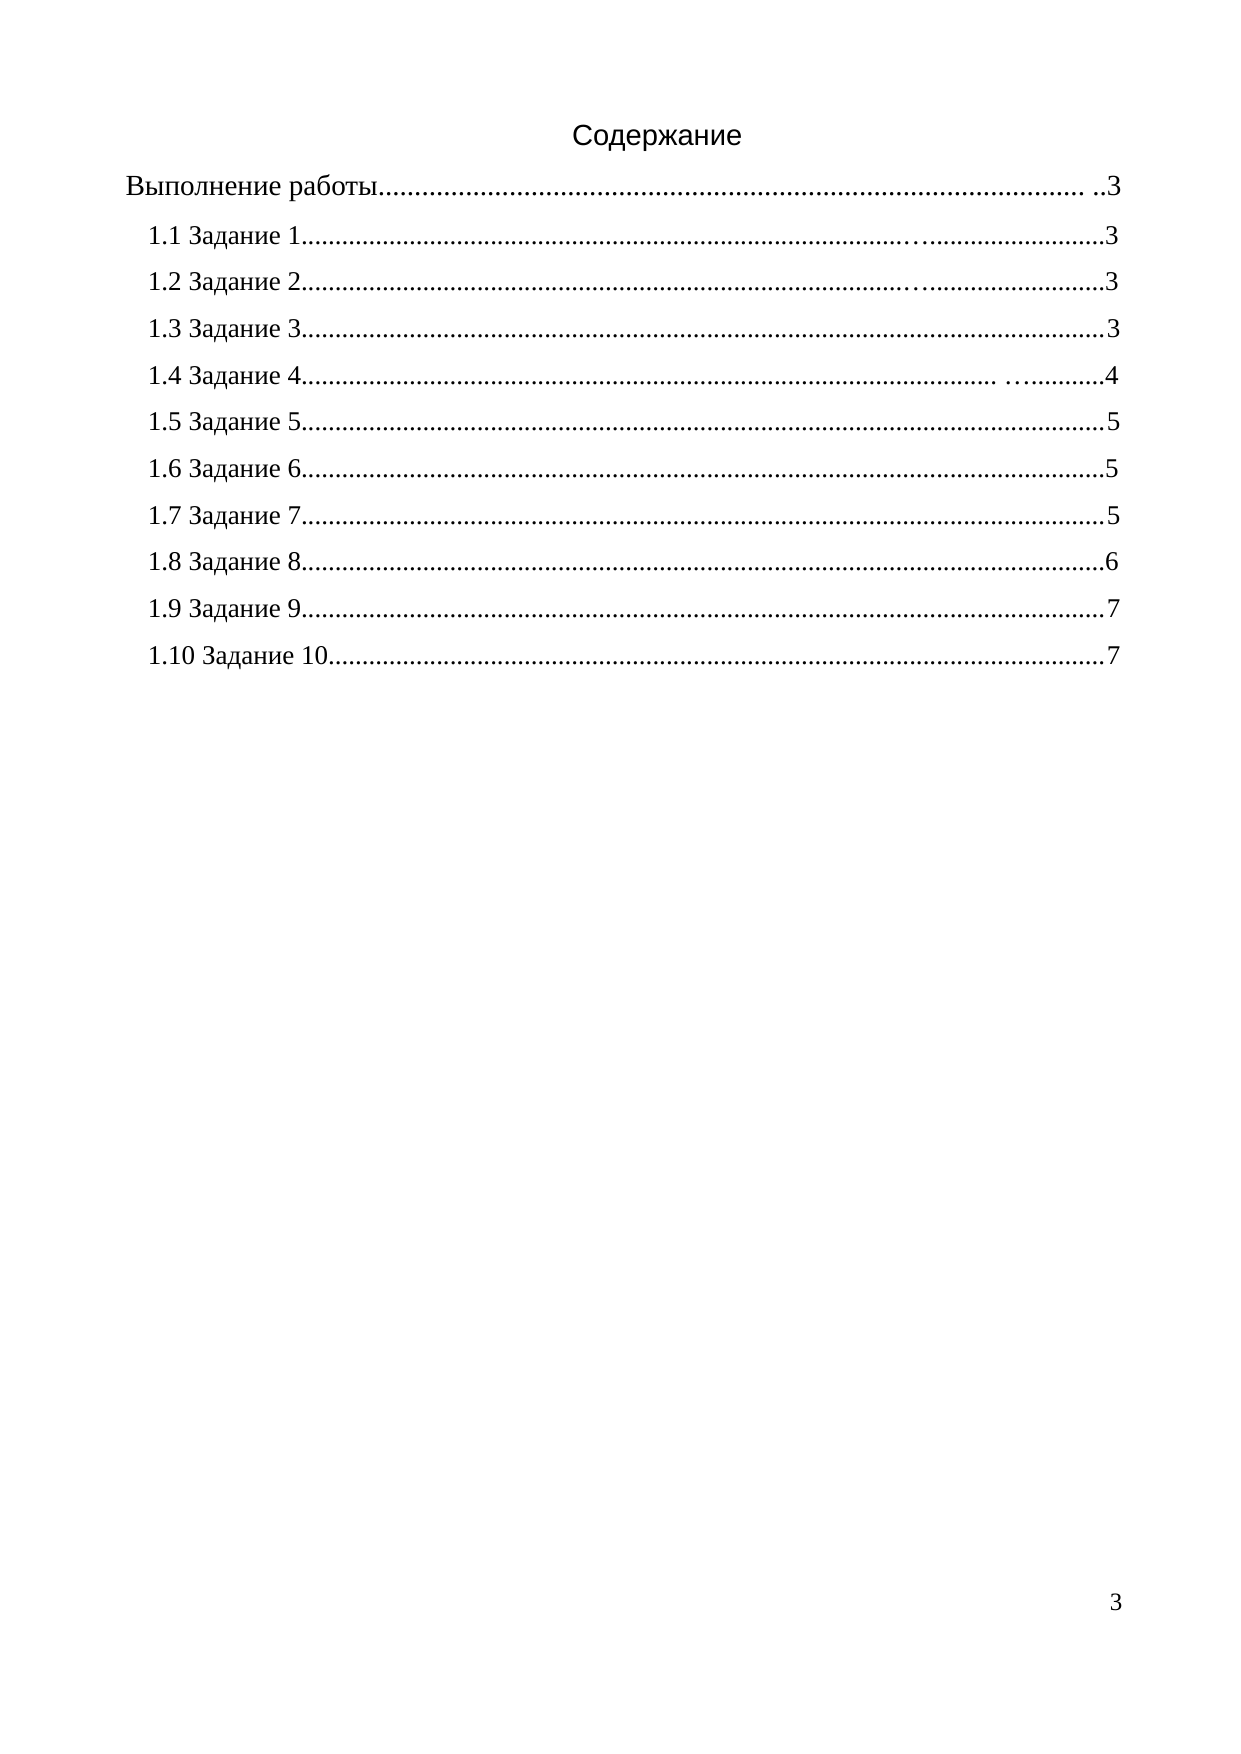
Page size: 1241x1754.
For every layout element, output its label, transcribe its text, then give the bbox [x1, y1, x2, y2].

text 1.7 Задание 7.......................................................................................................................5 [118, 499, 1122, 530]
text 3 [118, 1587, 1122, 1616]
text 1.2 Задание 2.........................................................................................…..........................3 [118, 265, 1122, 297]
text 1.8 Задание 8.......................................................................................................................6 [118, 545, 1122, 577]
text 1.6 Задание 6.......................................................................................................................5 [118, 452, 1122, 483]
text Содержание [192, 118, 1122, 152]
text 1.3 Задание 3.......................................................................................................................3 [118, 312, 1122, 343]
text 1.4 Задание 4....................................................................................................... …...........4 [118, 359, 1122, 390]
text 1.1 Задание 1.........................................................................................…..........................3 [118, 219, 1122, 250]
text 1.5 Задание 5.......................................................................................................................5 [118, 405, 1122, 437]
text Выполнение работы................................................................................................. ..3 [118, 168, 1122, 202]
text 1.10 Задание 10...................................................................................................................7 [118, 639, 1122, 670]
text 1.9 Задание 9.......................................................................................................................7 [118, 592, 1122, 623]
